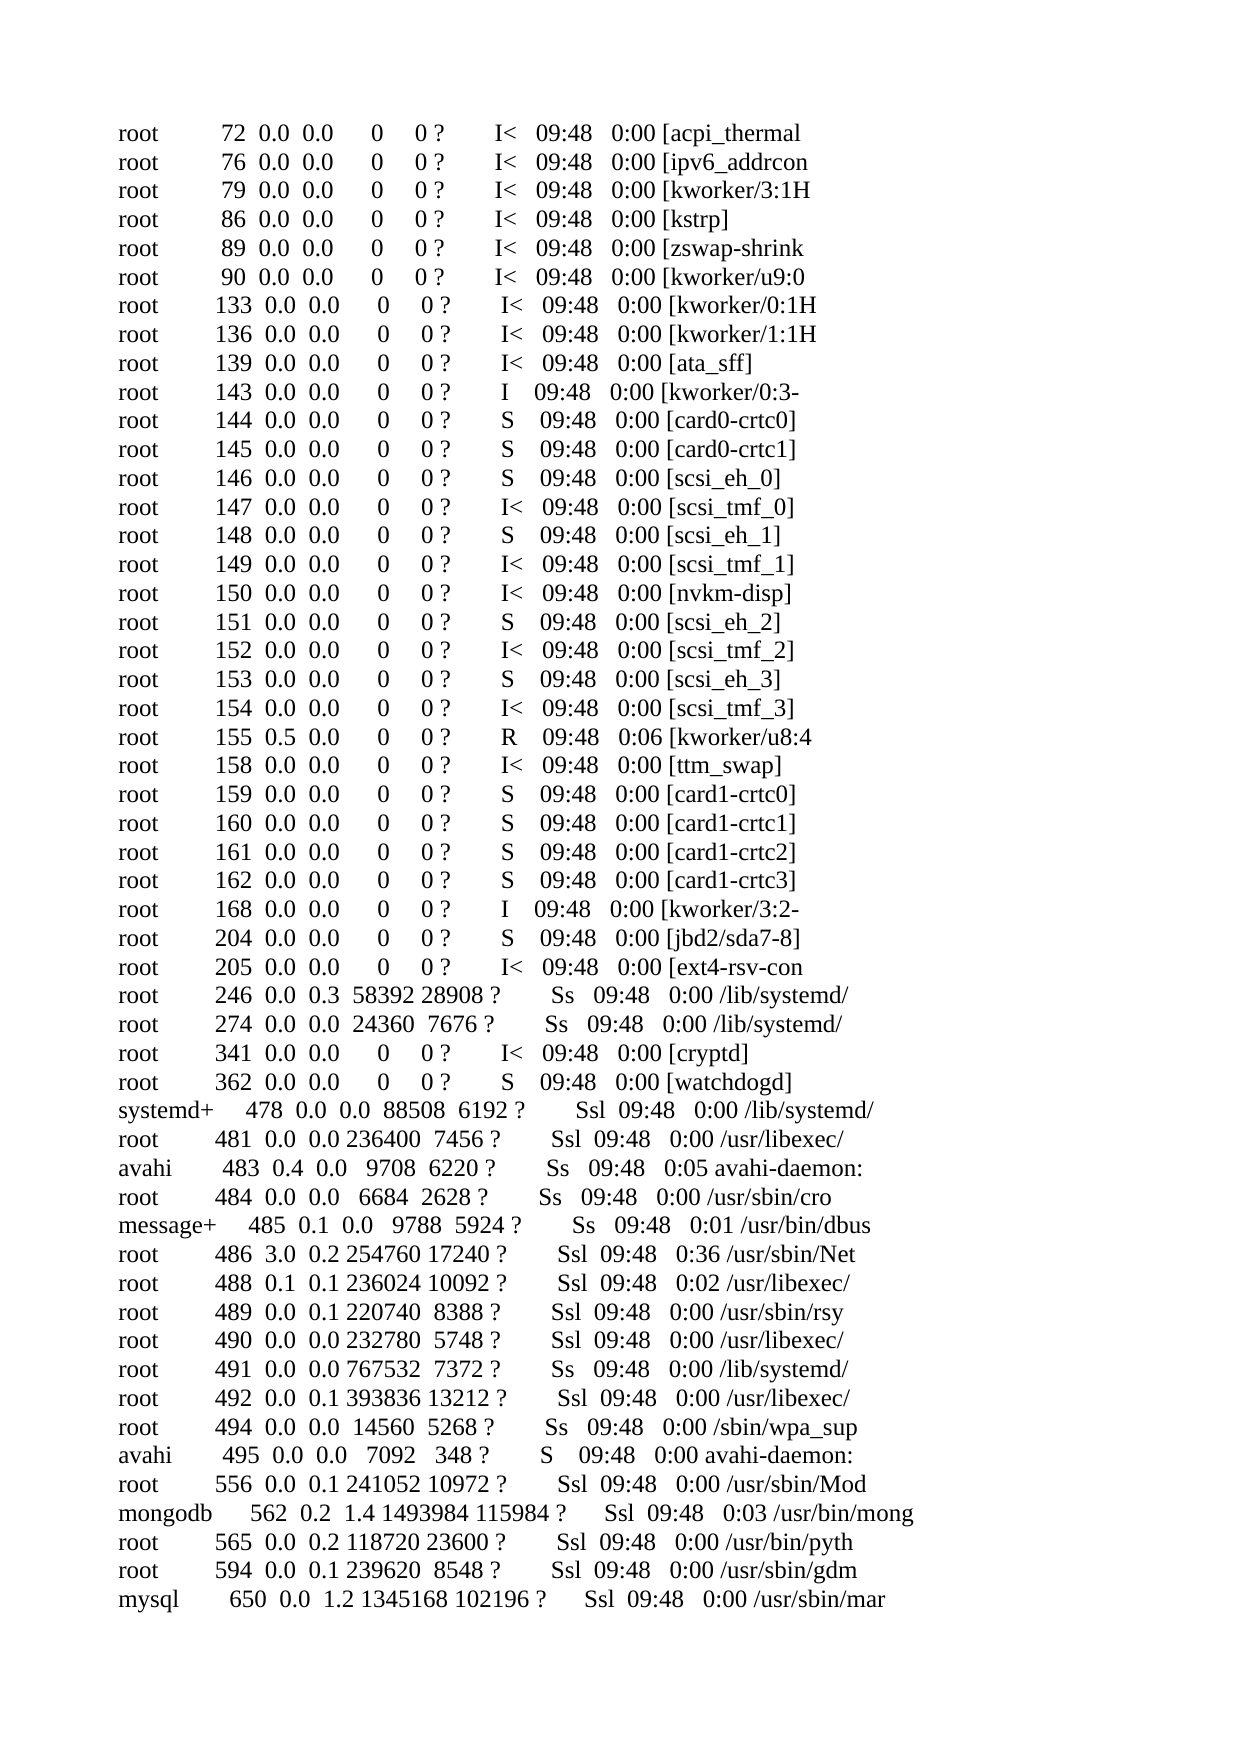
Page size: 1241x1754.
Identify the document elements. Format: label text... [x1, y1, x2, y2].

text mysql 650 0.0 1.2 1345168 102196 ? Ssl 09:48 0:00 /usr/sbin/mar [118, 1584, 1122, 1613]
text root 79 0.0 0.0 0 0 ? I< 09:48 0:00 [kworker/3:1H [118, 176, 1122, 204]
text root 149 0.0 0.0 0 0 ? I< 09:48 0:00 [scsi_tmf_1] [118, 549, 1122, 578]
text root 86 0.0 0.0 0 0 ? I< 09:48 0:00 [kstrp] [118, 204, 1122, 233]
text root 89 0.0 0.0 0 0 ? I< 09:48 0:00 [zswap-shrink [118, 233, 1122, 262]
text root 144 0.0 0.0 0 0 ? S 09:48 0:00 [card0-crtc0] [118, 406, 1122, 434]
text root 72 0.0 0.0 0 0 ? I< 09:48 0:00 [acpi_thermal [118, 118, 1122, 147]
text root 565 0.0 0.2 118720 23600 ? Ssl 09:48 0:00 /usr/bin/pyth [118, 1527, 1122, 1556]
text root 162 0.0 0.0 0 0 ? S 09:48 0:00 [card1-crtc3] [118, 866, 1122, 894]
text root 145 0.0 0.0 0 0 ? S 09:48 0:00 [card0-crtc1] [118, 434, 1122, 463]
text root 148 0.0 0.0 0 0 ? S 09:48 0:00 [scsi_eh_1] [118, 521, 1122, 549]
text root 151 0.0 0.0 0 0 ? S 09:48 0:00 [scsi_eh_2] [118, 607, 1122, 636]
text root 488 0.1 0.1 236024 10092 ? Ssl 09:48 0:02 /usr/libexec/ [118, 1268, 1122, 1297]
text root 484 0.0 0.0 6684 2628 ? Ss 09:48 0:00 /usr/sbin/cro [118, 1182, 1122, 1211]
text root 204 0.0 0.0 0 0 ? S 09:48 0:00 [jbd2/sda7-8] [118, 923, 1122, 952]
text root 362 0.0 0.0 0 0 ? S 09:48 0:00 [watchdogd] [118, 1067, 1122, 1096]
text root 160 0.0 0.0 0 0 ? S 09:48 0:00 [card1-crtc1] [118, 808, 1122, 837]
text root 147 0.0 0.0 0 0 ? I< 09:48 0:00 [scsi_tmf_0] [118, 492, 1122, 521]
text root 143 0.0 0.0 0 0 ? I 09:48 0:00 [kworker/0:3- [118, 377, 1122, 406]
text root 153 0.0 0.0 0 0 ? S 09:48 0:00 [scsi_eh_3] [118, 664, 1122, 693]
text root 154 0.0 0.0 0 0 ? I< 09:48 0:00 [scsi_tmf_3] [118, 693, 1122, 722]
text root 150 0.0 0.0 0 0 ? I< 09:48 0:00 [nvkm-disp] [118, 578, 1122, 607]
text root 556 0.0 0.1 241052 10972 ? Ssl 09:48 0:00 /usr/sbin/Mod [118, 1469, 1122, 1498]
text root 246 0.0 0.3 58392 28908 ? Ss 09:48 0:00 /lib/systemd/ [118, 981, 1122, 1009]
text root 136 0.0 0.0 0 0 ? I< 09:48 0:00 [kworker/1:1H [118, 319, 1122, 348]
text root 168 0.0 0.0 0 0 ? I 09:48 0:00 [kworker/3:2- [118, 894, 1122, 923]
text root 489 0.0 0.1 220740 8388 ? Ssl 09:48 0:00 /usr/sbin/rsy [118, 1297, 1122, 1326]
text avahi 495 0.0 0.0 7092 348 ? S 09:48 0:00 avahi-daemon: [118, 1441, 1122, 1469]
text root 486 3.0 0.2 254760 17240 ? Ssl 09:48 0:36 /usr/sbin/Net [118, 1239, 1122, 1268]
text root 494 0.0 0.0 14560 5268 ? Ss 09:48 0:00 /sbin/wpa_sup [118, 1412, 1122, 1441]
text message+ 485 0.1 0.0 9788 5924 ? Ss 09:48 0:01 /usr/bin/dbus [118, 1211, 1122, 1239]
text mongodb 562 0.2 1.4 1493984 115984 ? Ssl 09:48 0:03 /usr/bin/mong [118, 1498, 1122, 1527]
text root 161 0.0 0.0 0 0 ? S 09:48 0:00 [card1-crtc2] [118, 837, 1122, 866]
text root 152 0.0 0.0 0 0 ? I< 09:48 0:00 [scsi_tmf_2] [118, 636, 1122, 664]
text systemd+ 478 0.0 0.0 88508 6192 ? Ssl 09:48 0:00 /lib/systemd/ [118, 1096, 1122, 1124]
text root 155 0.5 0.0 0 0 ? R 09:48 0:06 [kworker/u8:4 [118, 722, 1122, 751]
text root 133 0.0 0.0 0 0 ? I< 09:48 0:00 [kworker/0:1H [118, 291, 1122, 319]
text root 90 0.0 0.0 0 0 ? I< 09:48 0:00 [kworker/u9:0 [118, 262, 1122, 291]
text root 158 0.0 0.0 0 0 ? I< 09:48 0:00 [ttm_swap] [118, 751, 1122, 779]
text avahi 483 0.4 0.0 9708 6220 ? Ss 09:48 0:05 avahi-daemon: [118, 1153, 1122, 1182]
text root 492 0.0 0.1 393836 13212 ? Ssl 09:48 0:00 /usr/libexec/ [118, 1383, 1122, 1412]
text root 341 0.0 0.0 0 0 ? I< 09:48 0:00 [cryptd] [118, 1038, 1122, 1067]
text root 490 0.0 0.0 232780 5748 ? Ssl 09:48 0:00 /usr/libexec/ [118, 1326, 1122, 1354]
text root 139 0.0 0.0 0 0 ? I< 09:48 0:00 [ata_sff] [118, 348, 1122, 377]
text root 205 0.0 0.0 0 0 ? I< 09:48 0:00 [ext4-rsv-con [118, 952, 1122, 981]
text root 159 0.0 0.0 0 0 ? S 09:48 0:00 [card1-crtc0] [118, 779, 1122, 808]
text root 594 0.0 0.1 239620 8548 ? Ssl 09:48 0:00 /usr/sbin/gdm [118, 1556, 1122, 1584]
text root 491 0.0 0.0 767532 7372 ? Ss 09:48 0:00 /lib/systemd/ [118, 1354, 1122, 1383]
text root 76 0.0 0.0 0 0 ? I< 09:48 0:00 [ipv6_addrcon [118, 147, 1122, 176]
text root 481 0.0 0.0 236400 7456 ? Ssl 09:48 0:00 /usr/libexec/ [118, 1124, 1122, 1153]
text root 274 0.0 0.0 24360 7676 ? Ss 09:48 0:00 /lib/systemd/ [118, 1009, 1122, 1038]
text root 146 0.0 0.0 0 0 ? S 09:48 0:00 [scsi_eh_0] [118, 463, 1122, 492]
